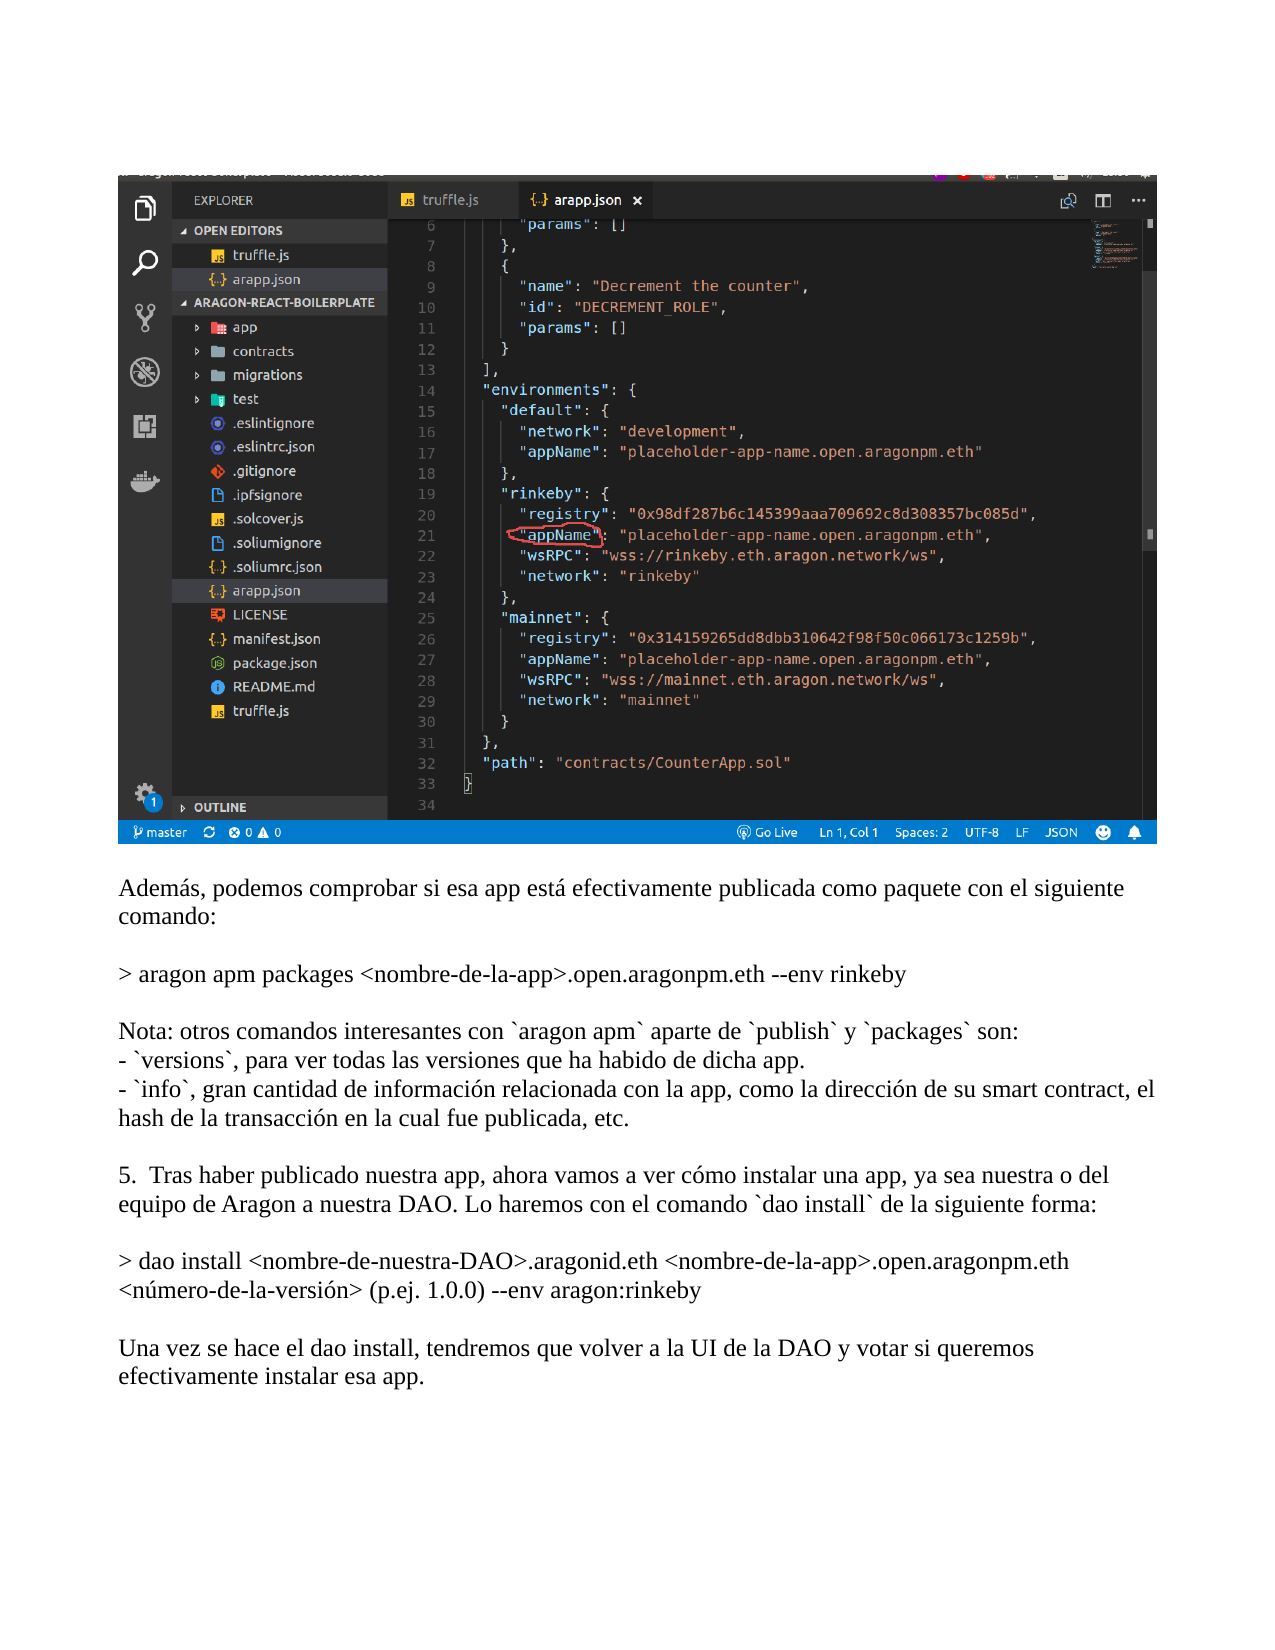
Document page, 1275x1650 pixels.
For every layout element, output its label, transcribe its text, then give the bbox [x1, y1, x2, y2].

text > aragon apm packages <nombre-de-la-app>.open.aragonpm.eth --env rinkeby [118, 959, 1157, 988]
picture [118, 175, 1157, 844]
text - `info`, gran cantidad de información relacionada con la app, como la dirección de su smart contract, el hash de la transacción en la cual fue publicada, etc. [118, 1074, 1157, 1131]
text Nota: otros comandos interesantes con `aragon apm` aparte de `publish` y `packages` son: [118, 1016, 1157, 1045]
text - `versions`, para ver todas las versiones que ha habido de dicha app. [118, 1045, 1157, 1074]
text 5. Tras haber publicado nuestra app, ahora vamos a ver cómo instalar una app, ya sea nuestra o del equipo de Aragon a nuestra DAO. Lo haremos con el comando `dao install` de la siguiente forma: [118, 1160, 1157, 1218]
text Una vez se hace el dao install, tendremos que volver a la UI de la DAO y votar si queremos efectivamente instalar esa app. [118, 1333, 1157, 1390]
text > dao install <nombre-de-nuestra-DAO>.aragonid.eth <nombre-de-la-app>.open.aragonpm.eth <número-de-la-versión> (p.ej. 1.0.0) --env aragon:rinkeby [118, 1246, 1157, 1304]
text Además, podemos comprobar si esa app está efectivamente publicada como paquete con el siguiente comando: [118, 873, 1157, 930]
